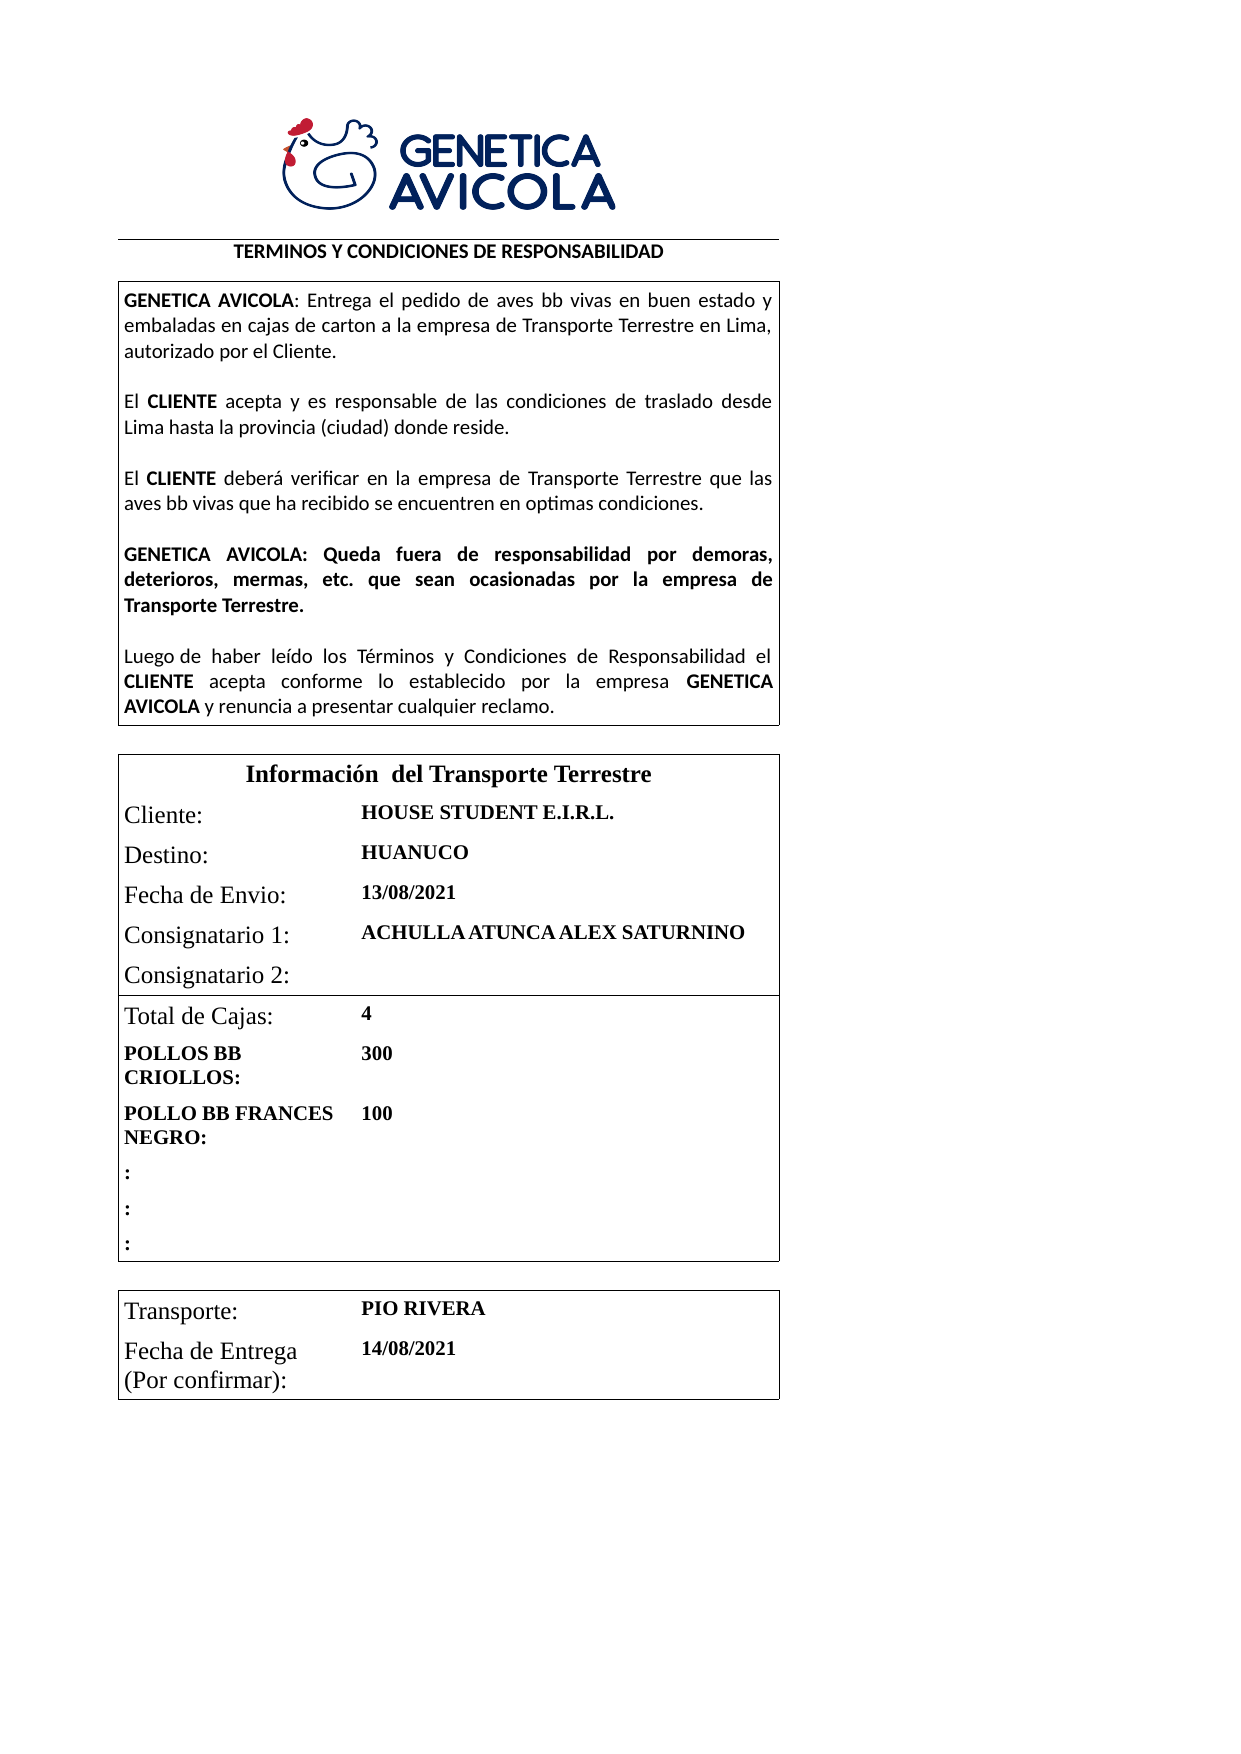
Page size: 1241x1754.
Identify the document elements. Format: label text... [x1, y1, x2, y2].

table_cell [356, 1190, 779, 1226]
table_cell Destino: [119, 834, 356, 874]
table_cell GENETICA AVICOLA: Entrega el pedido de aves bb vivas en buen estado y embaladas en cajas de carton a la empresa de Transporte Terrestre en Lima, autorizado por el Cliente. El CLIENTE acepta y es responsable de las condiciones de traslado desde Lima hasta la provincia (ciudad) donde reside. El CLIENTE deberá verificar en la empresa de Transporte Terrestre que las aves bb vivas que ha recibido se encuentren en optimas condiciones. GENETICA AVICOLA: Queda fuera de responsabilidad por demoras, deterioros, mermas, etc. que sean ocasionadas por la empresa de Transporte Terrestre. Luego de haber leído los Términos y Condiciones de Responsabilidad el CLIENTE acepta conforme lo establecido por la empresa GENETICA AVICOLA y renuncia a presentar cualquier reclamo. [119, 282, 779, 725]
table_cell : [119, 1155, 356, 1190]
table_cell Total de Cajas: [119, 996, 356, 1035]
table_cell 13/08/2021 [356, 874, 779, 914]
table_cell 4 [356, 996, 779, 1035]
table_cell : [119, 1226, 356, 1261]
table_header Información del Transporte Terrestre [119, 755, 779, 794]
table_cell PIO RIVERA [356, 1291, 779, 1330]
table_cell [356, 1155, 779, 1190]
picture [282, 118, 616, 210]
table_cell POLLOS BB CRIOLLOS: [119, 1035, 356, 1095]
table_cell Fecha de Entrega (Por confirmar): [119, 1330, 356, 1399]
table_cell [356, 955, 779, 995]
table_cell [118, 1262, 356, 1290]
table_cell Fecha de Envio: [119, 874, 356, 914]
table_cell HUANUCO [356, 834, 779, 874]
table_cell Consignatario 2: [119, 955, 356, 995]
table_cell Transporte: [119, 1291, 356, 1330]
table_cell 100 [356, 1095, 779, 1154]
table_cell : [119, 1190, 356, 1226]
table_cell 300 [356, 1035, 779, 1095]
table_cell Cliente: [119, 794, 356, 834]
table_cell 14/08/2021 [356, 1330, 779, 1399]
table_header TERMINOS Y CONDICIONES DE RESPONSABILIDAD [118, 240, 779, 281]
table_cell [356, 1262, 779, 1290]
table_cell Consignatario 1: [119, 915, 356, 955]
table_cell POLLO BB FRANCES NEGRO: [119, 1095, 356, 1154]
table_cell HOUSE STUDENT E.I.R.L. [356, 794, 779, 834]
table_cell ACHULLA ATUNCA ALEX SATURNINO [356, 915, 779, 955]
table_cell [356, 1226, 779, 1261]
